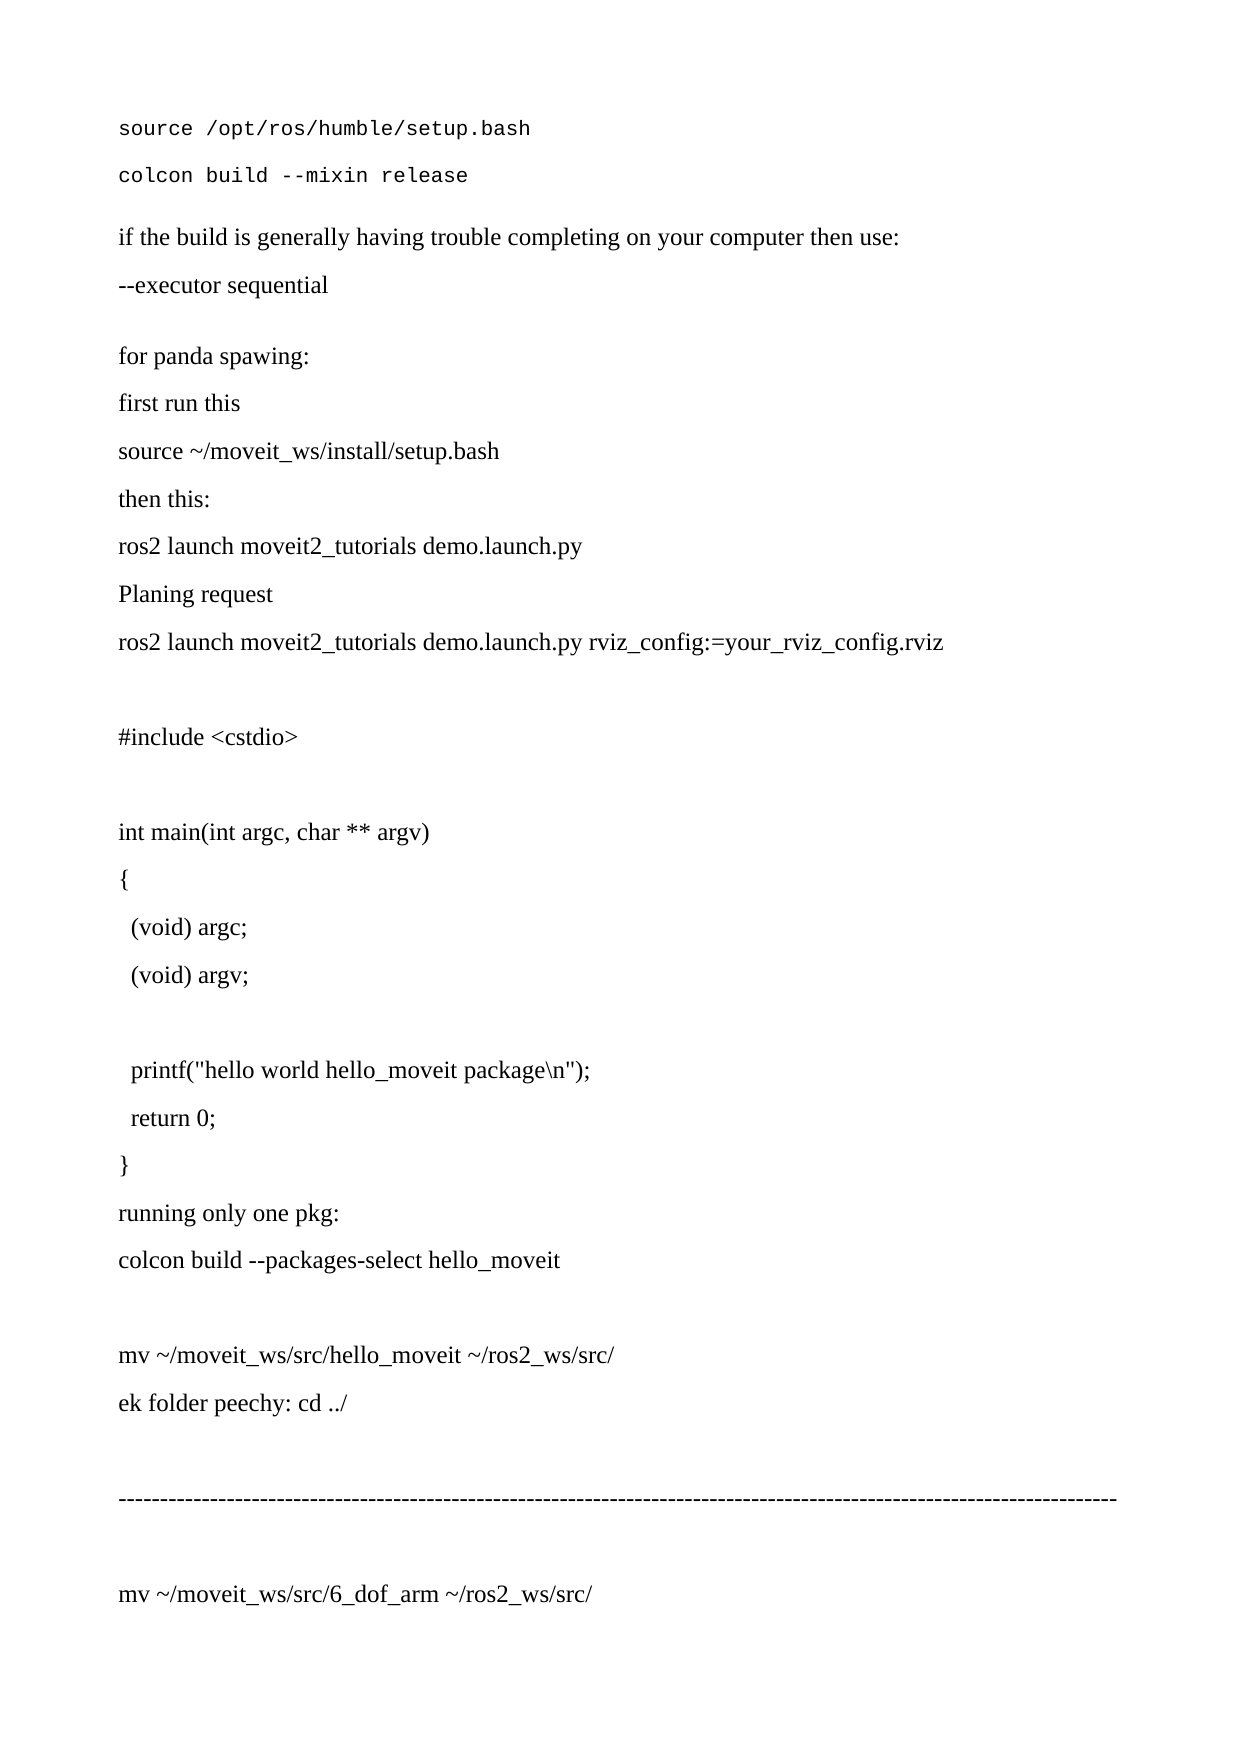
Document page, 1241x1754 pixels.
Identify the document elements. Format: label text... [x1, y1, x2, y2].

text int main(int argc, char ** argv) [118, 817, 1122, 846]
text Planing request [118, 579, 1122, 608]
text colcon build --packages-select hello_moveit [118, 1245, 1122, 1274]
text printf("hello world hello_moveit package\n"); [118, 1055, 1122, 1084]
text ros2 launch moveit2_tutorials demo.launch.py rviz_config:=your_rviz_config.rviz [118, 627, 1122, 655]
text mv ~/moveit_ws/src/6_dof_arm ~/ros2_ws/src/ [118, 1579, 1122, 1607]
text colcon build --mixin release [118, 165, 1122, 189]
text return 0; [118, 1103, 1122, 1131]
text mv ~/moveit_ws/src/hello_moveit ~/ros2_ws/src/ [118, 1341, 1122, 1369]
text then this: [118, 484, 1122, 512]
text source ~/moveit_ws/install/setup.bash [118, 436, 1122, 465]
text for panda spawing: [118, 341, 1122, 370]
text { [118, 864, 1122, 893]
text } [118, 1150, 1122, 1179]
text #include <cstdio> [118, 722, 1122, 751]
text (void) argv; [118, 960, 1122, 988]
text running only one pkg: [118, 1198, 1122, 1227]
text ------------------------------------------------------------------------------------------------------------------------ [118, 1483, 1122, 1512]
text (void) argc; [118, 912, 1122, 941]
text --executor sequential [118, 270, 1122, 298]
text first run this [118, 388, 1122, 417]
text if the build is generally having trouble completing on your computer then use: [118, 189, 1122, 251]
text ros2 launch moveit2_tutorials demo.launch.py [118, 531, 1122, 560]
text source /opt/ros/humble/setup.bash [118, 118, 1122, 142]
text ek folder peechy: cd ../ [118, 1388, 1122, 1417]
